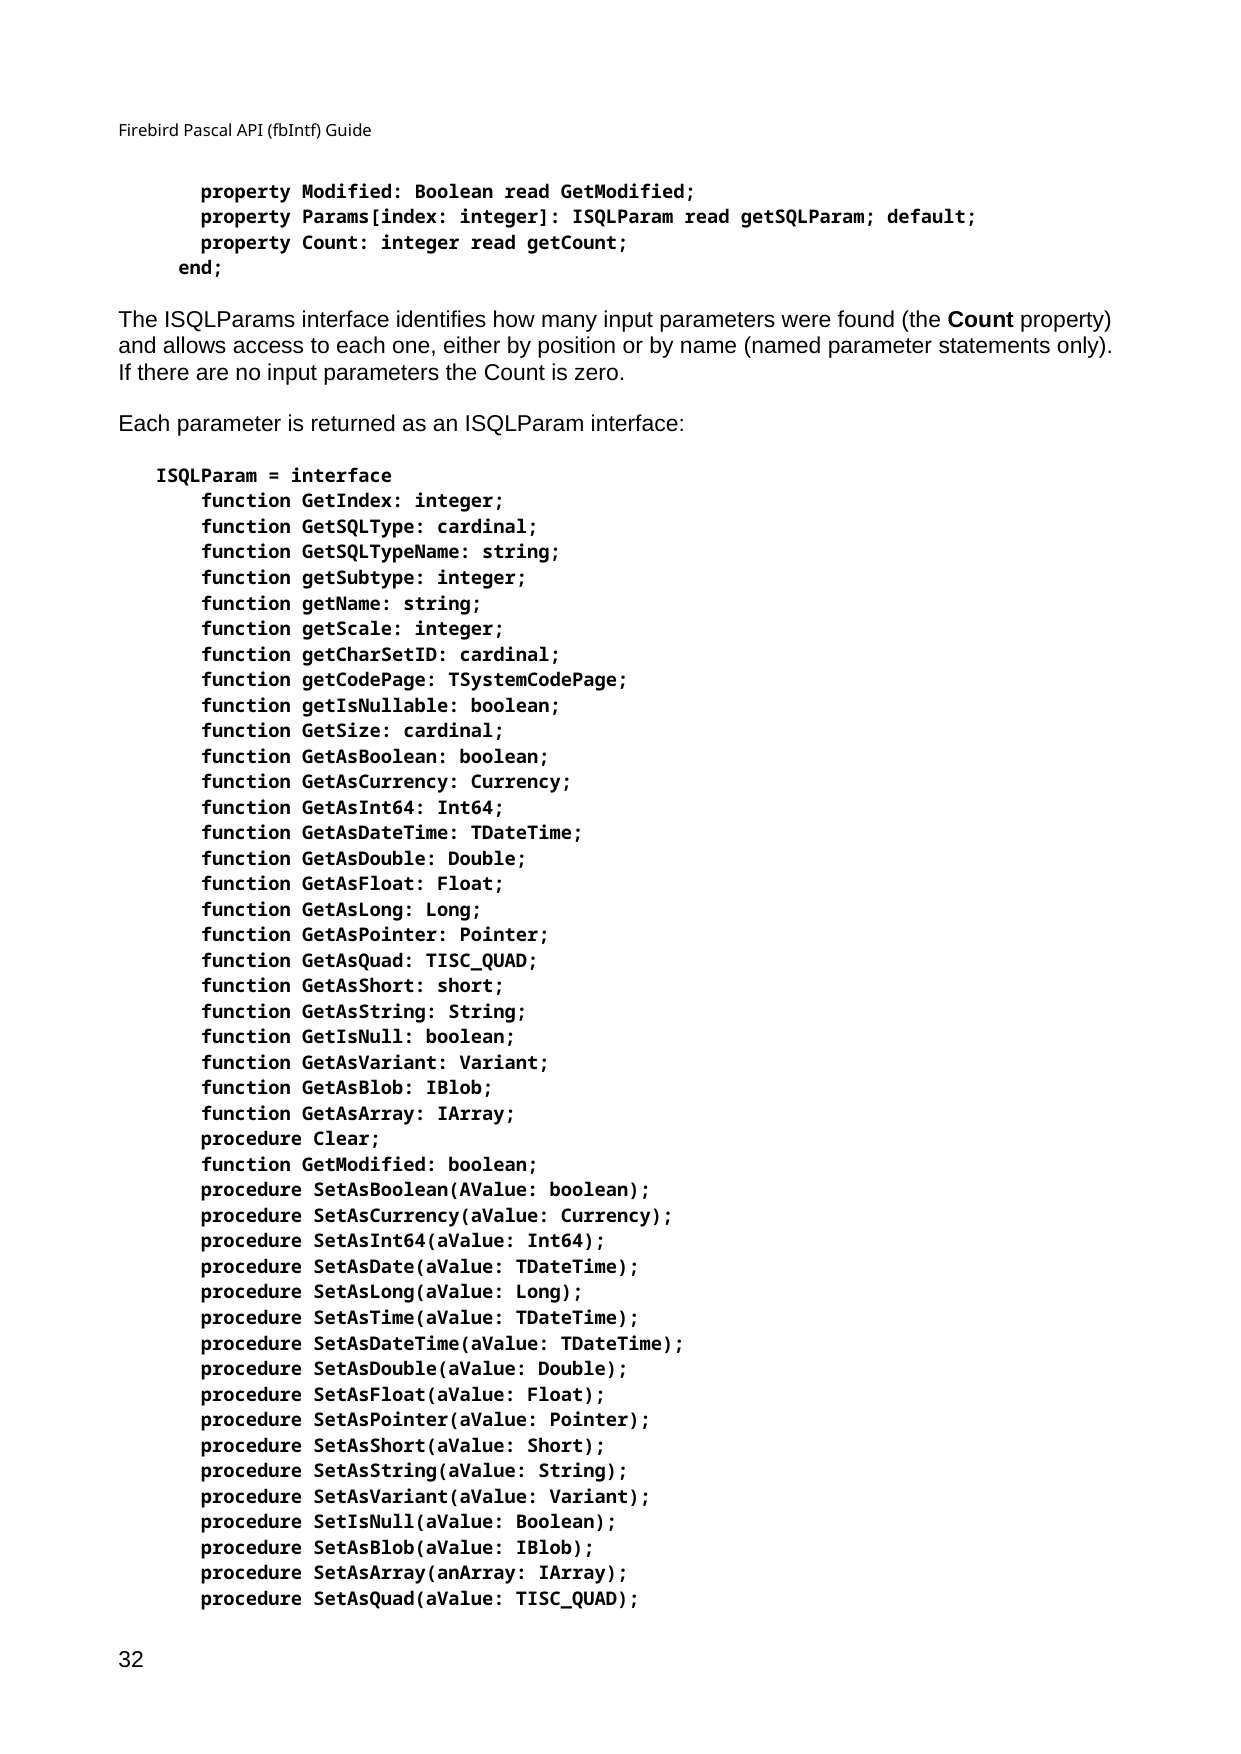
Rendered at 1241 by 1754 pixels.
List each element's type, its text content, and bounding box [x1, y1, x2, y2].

text function GetSQLTypeName: string; [156, 539, 1122, 564]
text function getScale: integer; [156, 615, 1122, 641]
text function GetAsLong: Long; [156, 896, 1122, 922]
text procedure SetAsDate(aValue: TDateTime); [156, 1253, 1122, 1279]
text procedure SetAsBlob(aValue: IBlob); [156, 1534, 1122, 1559]
text function GetAsInt64: Int64; [156, 794, 1122, 819]
text function GetSize: cardinal; [156, 717, 1122, 743]
text procedure SetAsArray(anArray: IArray); [156, 1559, 1122, 1585]
text procedure SetAsQuad(aValue: TISC_QUAD); [156, 1585, 1122, 1611]
text function GetAsCurrency: Currency; [156, 768, 1122, 794]
text function GetAsDouble: Double; [156, 845, 1122, 871]
text function getName: string; [156, 590, 1122, 615]
text function GetAsShort: short; [156, 973, 1122, 998]
text function GetAsFloat: Float; [156, 871, 1122, 896]
text procedure SetAsBoolean(AValue: boolean); [156, 1177, 1122, 1202]
text procedure SetAsDateTime(aValue: TDateTime); [156, 1330, 1122, 1355]
text end; [156, 255, 1122, 280]
text procedure SetAsInt64(aValue: Int64); [156, 1228, 1122, 1253]
text function GetAsVariant: Variant; [156, 1049, 1122, 1075]
text function GetAsPointer: Pointer; [156, 922, 1122, 947]
text function GetIndex: integer; [156, 488, 1122, 513]
text procedure SetAsFloat(aValue: Float); [156, 1381, 1122, 1406]
text function GetIsNull: boolean; [156, 1024, 1122, 1049]
text procedure SetAsString(aValue: String); [156, 1457, 1122, 1483]
text ISQLParam = interface [156, 462, 1122, 488]
text function GetAsQuad: TISC_QUAD; [156, 947, 1122, 973]
text function GetAsDateTime: TDateTime; [156, 819, 1122, 845]
text procedure SetAsShort(aValue: Short); [156, 1432, 1122, 1457]
text procedure SetAsTime(aValue: TDateTime); [156, 1304, 1122, 1330]
text function GetSQLType: cardinal; [156, 513, 1122, 539]
text function GetAsArray: IArray; [156, 1100, 1122, 1126]
text function GetAsString: String; [156, 998, 1122, 1024]
text function getSubtype: integer; [156, 564, 1122, 590]
text Each parameter is returned as an ISQLParam interface: [118, 410, 1122, 437]
text procedure SetAsCurrency(aValue: Currency); [156, 1202, 1122, 1228]
text function getCodePage: TSystemCodePage; [156, 666, 1122, 692]
text procedure SetIsNull(aValue: Boolean); [156, 1508, 1122, 1534]
text property Count: integer read getCount; [156, 229, 1122, 255]
text procedure Clear; [156, 1126, 1122, 1151]
text procedure SetAsVariant(aValue: Variant); [156, 1483, 1122, 1508]
text property Params[index: integer]: ISQLParam read getSQLParam; default; [156, 204, 1122, 229]
text function getIsNullable: boolean; [156, 692, 1122, 717]
text function getCharSetID: cardinal; [156, 641, 1122, 666]
text procedure SetAsDouble(aValue: Double); [156, 1355, 1122, 1381]
text function GetAsBlob: IBlob; [156, 1075, 1122, 1100]
text procedure SetAsLong(aValue: Long); [156, 1279, 1122, 1304]
text procedure SetAsPointer(aValue: Pointer); [156, 1406, 1122, 1432]
text property Modified: Boolean read GetModified; [156, 178, 1122, 204]
text The ISQLParams interface identifies how many input parameters were found (the Count property) and allows access to each one, either by position or by name (named parameter statements only). If there are no input parameters the Count is zero. [118, 306, 1122, 385]
text function GetModified: boolean; [156, 1151, 1122, 1177]
text function GetAsBoolean: boolean; [156, 743, 1122, 768]
